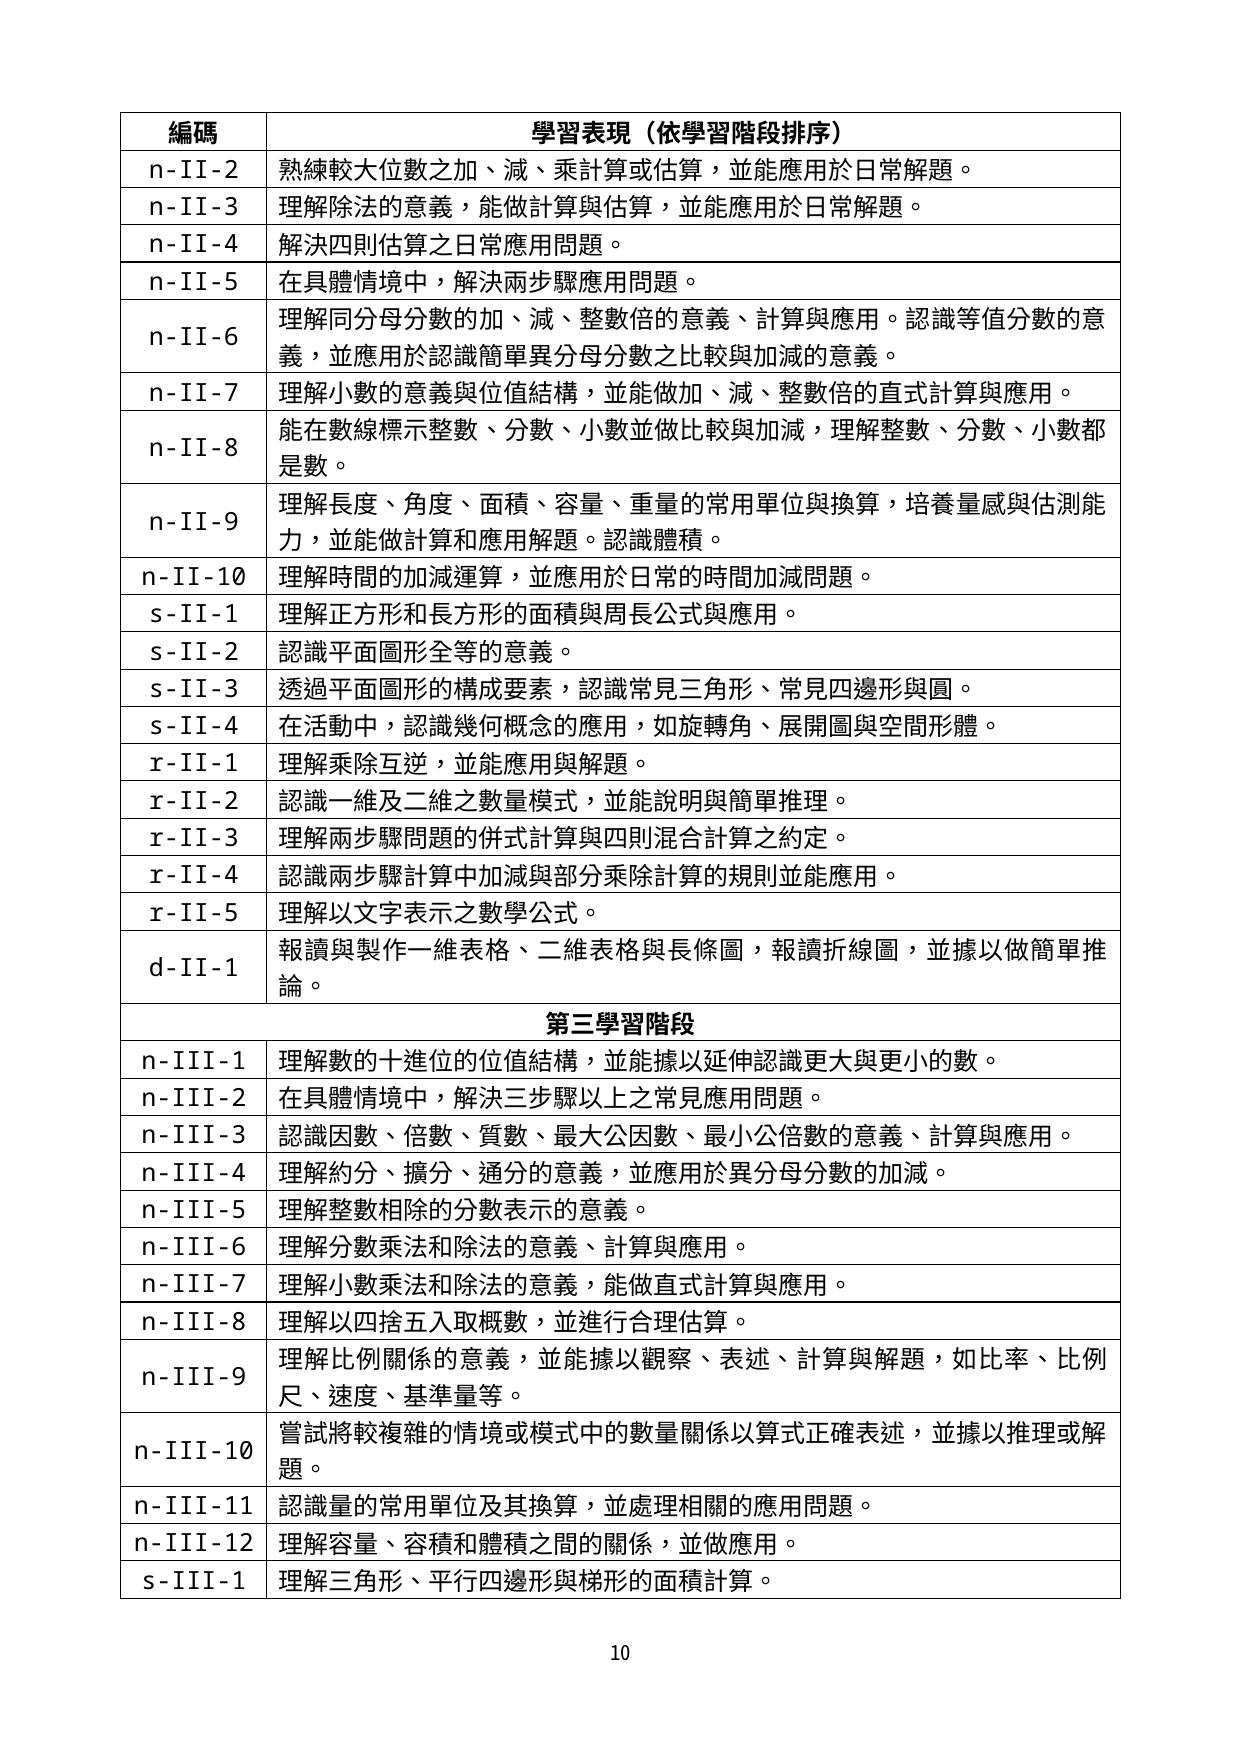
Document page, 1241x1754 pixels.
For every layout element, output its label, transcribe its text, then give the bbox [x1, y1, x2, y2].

table_cell n-III-11 [121, 1487, 266, 1523]
table_cell 透過平面圖形的構成要素，認識常見三角形、常見四邊形與圓。 [267, 670, 1120, 706]
table_cell n-II-9 [121, 484, 266, 557]
table_cell 理解長度、角度、面積、容量、重量的常用單位與換算，培養量感與估測能力，並能做計算和應用解題。認識體積。 [267, 484, 1120, 557]
table_cell n-II-2 [121, 151, 266, 187]
table_cell 理解三角形、平行四邊形與梯形的面積計算。 [267, 1561, 1120, 1598]
table_cell 能在數線標示整數、分數、小數並做比較與加減，理解整數、分數、小數都是數。 [267, 411, 1120, 483]
table_cell n-III-6 [121, 1228, 266, 1264]
table_cell 在具體情境中，解決兩步驟應用問題。 [267, 263, 1120, 299]
table_cell 理解數的十進位的位值結構，並能據以延伸認識更大與更小的數。 [267, 1041, 1120, 1078]
table_cell n-III-3 [121, 1116, 266, 1152]
table_cell n-II-8 [121, 411, 266, 483]
table_cell r-II-5 [121, 893, 266, 929]
table_cell n-II-5 [121, 263, 266, 299]
table_cell 理解除法的意義，能做計算與估算，並能應用於日常解題。 [267, 188, 1120, 224]
table_cell n-III-5 [121, 1191, 266, 1227]
table_cell n-II-3 [121, 188, 266, 224]
table_cell s-II-1 [121, 595, 266, 631]
table_cell r-II-3 [121, 819, 266, 855]
table_cell 理解小數乘法和除法的意義，能做直式計算與應用。 [267, 1265, 1120, 1301]
table_cell r-II-4 [121, 856, 266, 892]
table_cell 理解以四捨五入取概數，並進行合理估算。 [267, 1303, 1120, 1339]
table_cell 理解分數乘法和除法的意義、計算與應用。 [267, 1228, 1120, 1264]
table_cell n-II-6 [121, 300, 266, 372]
table_cell 理解整數相除的分數表示的意義。 [267, 1191, 1120, 1227]
table_cell n-III-4 [121, 1153, 266, 1189]
table_cell n-III-9 [121, 1340, 266, 1412]
table_cell 理解小數的意義與位值結構，並能做加、減、整數倍的直式計算與應用。 [267, 373, 1120, 409]
table_cell 在具體情境中，解決三步驟以上之常見應用問題。 [267, 1079, 1120, 1115]
table_cell 理解比例關係的意義，並能據以觀察、表述、計算與解題，如比率、比例尺、速度、基準量等。 [267, 1340, 1120, 1412]
table_cell 認識一維及二維之數量模式，並能說明與簡單推理。 [267, 781, 1120, 818]
table_header 學習表現（依學習階段排序） [267, 113, 1120, 149]
table_cell d-II-1 [121, 931, 266, 1003]
table_header 編碼 [121, 113, 266, 149]
table_cell 第三學習階段 [121, 1004, 1120, 1040]
table_cell r-II-2 [121, 781, 266, 818]
table_cell 認識量的常用單位及其換算，並處理相關的應用問題。 [267, 1487, 1120, 1523]
table_cell 熟練較大位數之加、減、乘計算或估算，並能應用於日常解題。 [267, 151, 1120, 187]
table_cell n-III-12 [121, 1524, 266, 1560]
table_cell r-II-1 [121, 744, 266, 780]
table_cell n-III-7 [121, 1265, 266, 1301]
table_cell n-II-7 [121, 373, 266, 409]
table_cell 理解兩步驟問題的併式計算與四則混合計算之約定。 [267, 819, 1120, 855]
table_cell 理解約分、擴分、通分的意義，並應用於異分母分數的加減。 [267, 1153, 1120, 1189]
table_cell 理解同分母分數的加、減、整數倍的意義、計算與應用。認識等值分數的意義，並應用於認識簡單異分母分數之比較與加減的意義。 [267, 300, 1120, 372]
table_cell s-III-1 [121, 1561, 266, 1598]
table_cell 理解乘除互逆，並能應用與解題。 [267, 744, 1120, 780]
table_cell 理解以文字表示之數學公式。 [267, 893, 1120, 929]
table_cell n-III-10 [121, 1413, 266, 1486]
table_cell 理解正方形和長方形的面積與周長公式與應用。 [267, 595, 1120, 631]
table_cell s-II-3 [121, 670, 266, 706]
table_cell s-II-4 [121, 707, 266, 743]
table_cell 認識因數、倍數、質數、最大公因數、最小公倍數的意義、計算與應用。 [267, 1116, 1120, 1152]
table_cell n-II-10 [121, 558, 266, 594]
table_cell 認識兩步驟計算中加減與部分乘除計算的規則並能應用。 [267, 856, 1120, 892]
table_cell n-III-8 [121, 1303, 266, 1339]
table_cell 報讀與製作一維表格、二維表格與長條圖，報讀折線圖，並據以做簡單推論。 [267, 931, 1120, 1003]
table_cell 嘗試將較複雜的情境或模式中的數量關係以算式正確表述，並據以推理或解題。 [267, 1413, 1120, 1486]
table_cell 理解容量、容積和體積之間的關係，並做應用。 [267, 1524, 1120, 1560]
table_cell n-III-2 [121, 1079, 266, 1115]
table_cell 在活動中，認識幾何概念的應用，如旋轉角、展開圖與空間形體。 [267, 707, 1120, 743]
table_cell s-II-2 [121, 632, 266, 668]
table_cell 解決四則估算之日常應用問題。 [267, 225, 1120, 261]
table_cell 理解時間的加減運算，並應用於日常的時間加減問題。 [267, 558, 1120, 594]
table_cell n-II-4 [121, 225, 266, 261]
table_cell n-III-1 [121, 1041, 266, 1078]
table_cell 認識平面圖形全等的意義。 [267, 632, 1120, 668]
